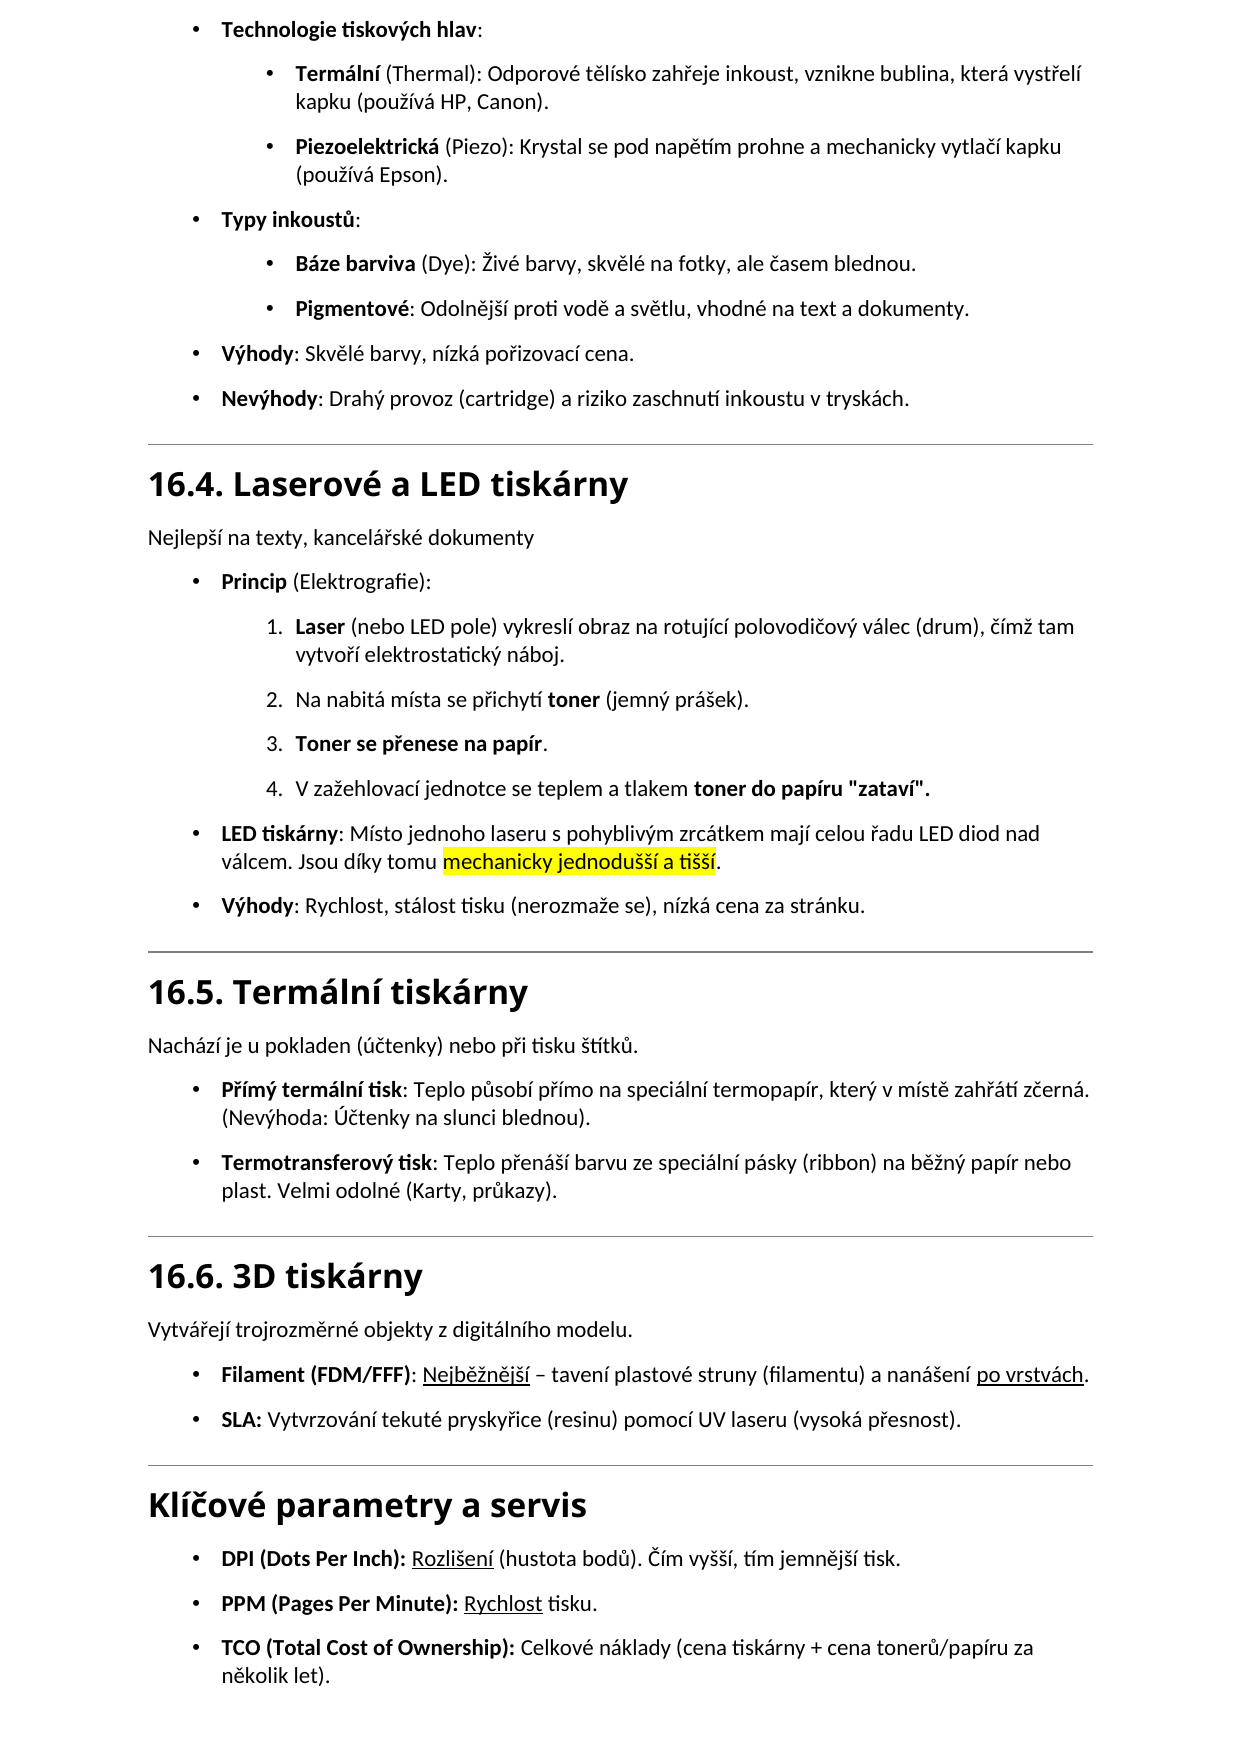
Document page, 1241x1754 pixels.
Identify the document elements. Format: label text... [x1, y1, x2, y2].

list LED tiskárny: Místo jednoho laseru s pohyblivým zrcátkem mají celou řadu LED diod nad válcem. Jsou díky tomu mechanicky jednodušší a tišší. [192, 819, 1093, 875]
list Termální (Thermal): Odporové tělísko zahřeje inkoust, vznikne bublina, která vystřelí kapku (používá HP, Canon). [266, 59, 1093, 116]
list Filament (FDM/FFF): Nejběžnější – tavení plastové struny (filamentu) a nanášení po vrstvách. [192, 1360, 1093, 1388]
list Technologie tiskových hlav: [192, 15, 1093, 43]
text Vytvářejí trojrozměrné objekty z digitálního modelu. [148, 1315, 1093, 1343]
list V zažehlovací jednotce se teplem a tlakem toner do papíru "zataví". [266, 774, 1093, 802]
list SLA: Vytvrzování tekuté pryskyřice (resinu) pomocí UV laseru (vysoká přesnost). [192, 1405, 1093, 1433]
list Výhody: Skvělé barvy, nízká pořizovací cena. [192, 339, 1093, 367]
list Typy inkoustů: [192, 205, 1093, 233]
list TCO (Total Cost of Ownership): Celkové náklady (cena tiskárny + cena tonerů/papíru za několik let). [192, 1633, 1093, 1689]
text Nejlepší na texty, kancelářské dokumenty [148, 523, 1093, 551]
text Nachází je u pokladen (účtenky) nebo při tisku štítků. [148, 1031, 1093, 1059]
list DPI (Dots Per Inch): Rozlišení (hustota bodů). Čím vyšší, tím jemnější tisk. [192, 1544, 1093, 1572]
list Laser (nebo LED pole) vykreslí obraz na rotující polovodičový válec (drum), čímž tam vytvoří elektrostatický náboj. [266, 612, 1093, 668]
list Přímý termální tisk: Teplo působí přímo na speciální termopapír, který v místě zahřátí zčerná. (Nevýhoda: Účtenky na slunci blednou). [192, 1076, 1093, 1132]
subtitle 16.4. Laserové a LED tiskárny [148, 461, 1093, 506]
subtitle Klíčové parametry a servis [148, 1482, 1093, 1527]
list PPM (Pages Per Minute): Rychlost tisku. [192, 1589, 1093, 1617]
subtitle 16.6. 3D tiskárny [148, 1253, 1093, 1299]
list Na nabitá místa se přichytí toner (jemný prášek). [266, 685, 1093, 713]
list Pigmentové: Odolnější proti vodě a světlu, vhodné na text a dokumenty. [266, 294, 1093, 322]
list Piezoelektrická (Piezo): Krystal se pod napětím prohne a mechanicky vytlačí kapku (používá Epson). [266, 132, 1093, 188]
subtitle 16.5. Termální tiskárny [148, 969, 1093, 1014]
list Toner se přenese na papír. [266, 729, 1093, 758]
list Výhody: Rychlost, stálost tisku (nerozmaže se), nízká cena za stránku. [192, 892, 1093, 920]
list Nevýhody: Drahý provoz (cartridge) a riziko zaschnutí inkoustu v tryskách. [192, 384, 1093, 412]
list Termotransferový tisk: Teplo přenáší barvu ze speciální pásky (ribbon) na běžný papír nebo plast. Velmi odolné (Karty, průkazy). [192, 1148, 1093, 1204]
list Princip (Elektrografie): [192, 567, 1093, 596]
list Báze barviva (Dye): Živé barvy, skvělé na fotky, ale časem blednou. [266, 249, 1093, 278]
